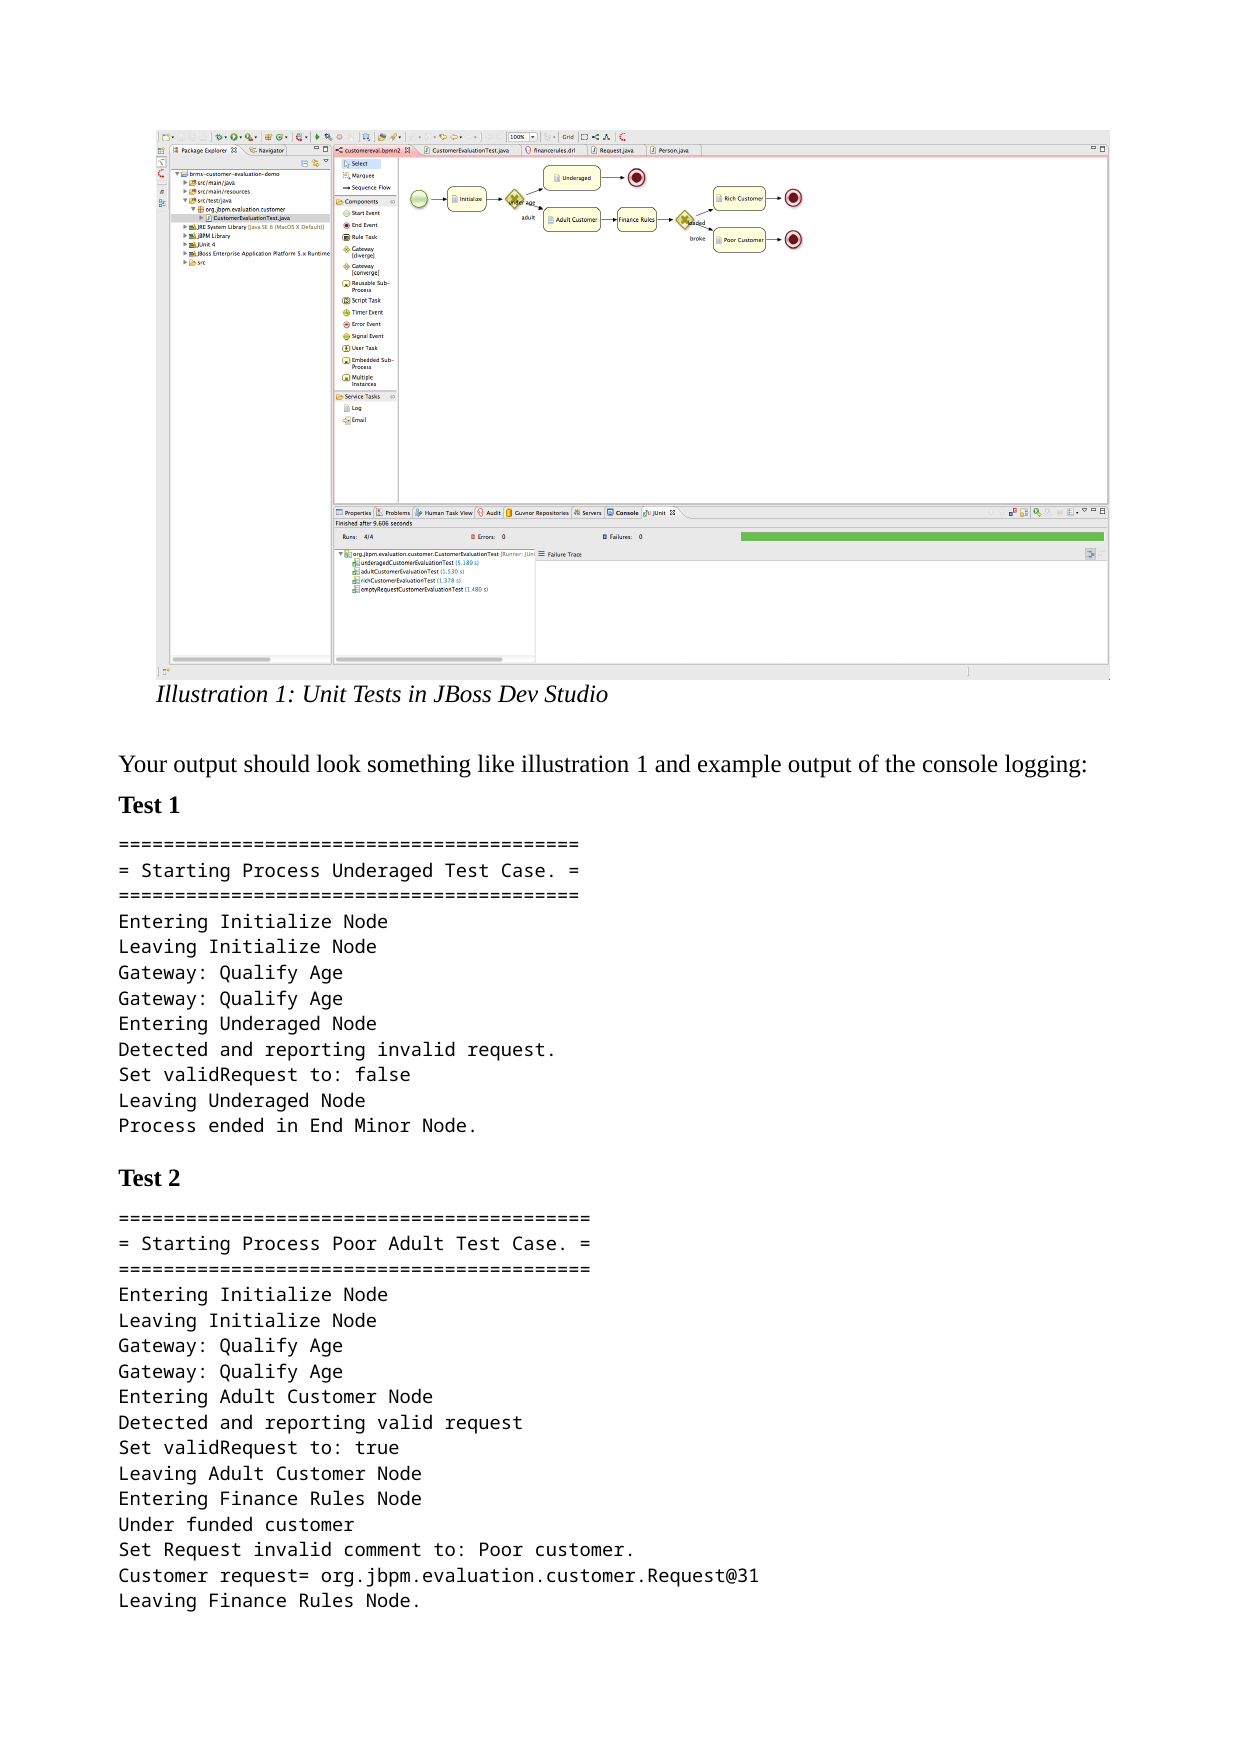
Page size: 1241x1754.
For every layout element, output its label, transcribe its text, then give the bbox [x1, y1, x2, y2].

text Entering Initialize Node [118, 908, 1122, 934]
text Test 2 [118, 1163, 1122, 1192]
text Leaving Finance Rules Node. [118, 1588, 1122, 1613]
text ========================================= [118, 883, 1122, 908]
text Entering Finance Rules Node [118, 1486, 1122, 1511]
text Customer request= org.jbpm.evaluation.customer.Request@31 [118, 1562, 1122, 1588]
text ========================================== [118, 1256, 1122, 1281]
text Under funded customer [118, 1511, 1122, 1537]
text ========================================== [118, 1205, 1122, 1230]
text Test 1 [118, 791, 1122, 819]
text ========================================= [118, 832, 1122, 857]
text Leaving Initialize Node [118, 934, 1122, 959]
text = Starting Process Poor Adult Test Case. = [118, 1230, 1122, 1256]
text Entering Adult Customer Node [118, 1383, 1122, 1409]
text Entering Underaged Node [118, 1010, 1122, 1036]
text Entering Initialize Node [118, 1281, 1122, 1307]
text = Starting Process Underaged Test Case. = [118, 857, 1122, 883]
text Set validRequest to: false [118, 1061, 1122, 1087]
text Gateway: Qualify Age [118, 1358, 1122, 1383]
text Leaving Initialize Node [118, 1307, 1122, 1332]
text Set validRequest to: true [118, 1434, 1122, 1460]
text Leaving Adult Customer Node [118, 1460, 1122, 1486]
list Illustration 1: Unit Tests in JBoss Dev Studio [156, 680, 1109, 708]
text Process ended in End Minor Node. [118, 1112, 1122, 1138]
text Leaving Underaged Node [118, 1087, 1122, 1112]
text Detected and reporting valid request [118, 1409, 1122, 1434]
text Gateway: Qualify Age [118, 985, 1122, 1010]
text Detected and reporting invalid request. [118, 1036, 1122, 1061]
text Gateway: Qualify Age [118, 959, 1122, 985]
picture [156, 130, 1110, 680]
text Gateway: Qualify Age [118, 1332, 1122, 1358]
text Set Request invalid comment to: Poor customer. [118, 1537, 1122, 1562]
text Your output should look something like illustration 1 and example output of the console logging: [118, 749, 1122, 778]
